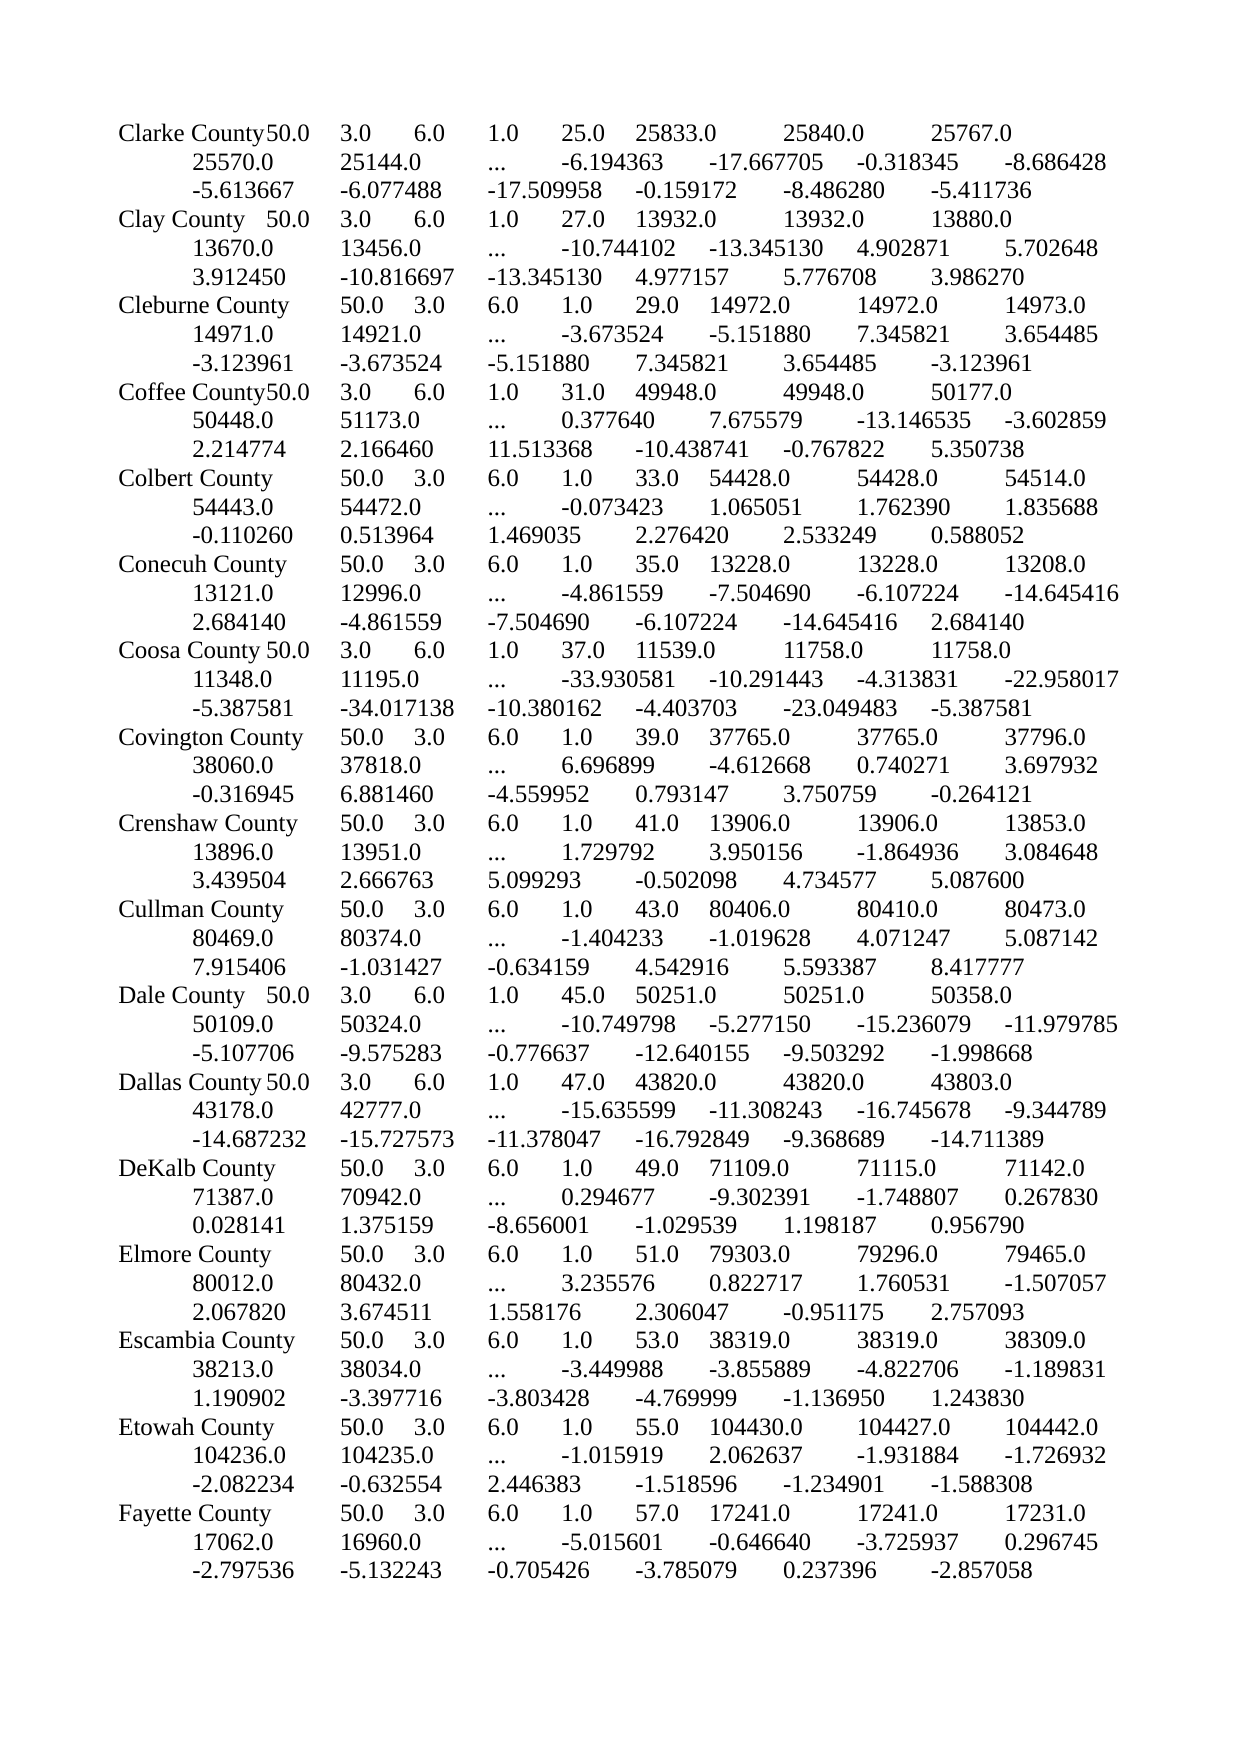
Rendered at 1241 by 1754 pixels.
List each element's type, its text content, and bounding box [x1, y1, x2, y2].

text Clay County 50.0 3.0 6.0 1.0 27.0 13932.0 13932.0 13880.0 13670.0 13456.0 ... -10.744102 -13.345130 4.902871 5.702648 3.912450 -10.816697 -13.345130 4.977157 5.776708 3.986270 [118, 204, 1122, 291]
text DeKalb County 50.0 3.0 6.0 1.0 49.0 71109.0 71115.0 71142.0 71387.0 70942.0 ... 0.294677 -9.302391 -1.748807 0.267830 0.028141 1.375159 -8.656001 -1.029539 1.198187 0.956790 [118, 1153, 1122, 1239]
text Etowah County 50.0 3.0 6.0 1.0 55.0 104430.0 104427.0 104442.0 104236.0 104235.0 ... -1.015919 2.062637 -1.931884 -1.726932 -2.082234 -0.632554 2.446383 -1.518596 -1.234901 -1.588308 [118, 1412, 1122, 1498]
text Coosa County 50.0 3.0 6.0 1.0 37.0 11539.0 11758.0 11758.0 11348.0 11195.0 ... -33.930581 -10.291443 -4.313831 -22.958017 -5.387581 -34.017138 -10.380162 -4.403703 -23.049483 -5.387581 [118, 636, 1122, 722]
text Clarke County 50.0 3.0 6.0 1.0 25.0 25833.0 25840.0 25767.0 25570.0 25144.0 ... -6.194363 -17.667705 -0.318345 -8.686428 -5.613667 -6.077488 -17.509958 -0.159172 -8.486280 -5.411736 [118, 118, 1122, 204]
text Cullman County 50.0 3.0 6.0 1.0 43.0 80406.0 80410.0 80473.0 80469.0 80374.0 ... -1.404233 -1.019628 4.071247 5.087142 7.915406 -1.031427 -0.634159 4.542916 5.593387 8.417777 [118, 894, 1122, 981]
text Elmore County 50.0 3.0 6.0 1.0 51.0 79303.0 79296.0 79465.0 80012.0 80432.0 ... 3.235576 0.822717 1.760531 -1.507057 2.067820 3.674511 1.558176 2.306047 -0.951175 2.757093 [118, 1239, 1122, 1326]
text Colbert County 50.0 3.0 6.0 1.0 33.0 54428.0 54428.0 54514.0 54443.0 54472.0 ... -0.073423 1.065051 1.762390 1.835688 -0.110260 0.513964 1.469035 2.276420 2.533249 0.588052 [118, 463, 1122, 549]
text Dallas County 50.0 3.0 6.0 1.0 47.0 43820.0 43820.0 43803.0 43178.0 42777.0 ... -15.635599 -11.308243 -16.745678 -9.344789 -14.687232 -15.727573 -11.378047 -16.792849 -9.368689 -14.711389 [118, 1067, 1122, 1153]
text Crenshaw County 50.0 3.0 6.0 1.0 41.0 13906.0 13906.0 13853.0 13896.0 13951.0 ... 1.729792 3.950156 -1.864936 3.084648 3.439504 2.666763 5.099293 -0.502098 4.734577 5.087600 [118, 808, 1122, 894]
text Escambia County 50.0 3.0 6.0 1.0 53.0 38319.0 38319.0 38309.0 38213.0 38034.0 ... -3.449988 -3.855889 -4.822706 -1.189831 1.190902 -3.397716 -3.803428 -4.769999 -1.136950 1.243830 [118, 1326, 1122, 1412]
text Covington County 50.0 3.0 6.0 1.0 39.0 37765.0 37765.0 37796.0 38060.0 37818.0 ... 6.696899 -4.612668 0.740271 3.697932 -0.316945 6.881460 -4.559952 0.793147 3.750759 -0.264121 [118, 722, 1122, 808]
text Dale County 50.0 3.0 6.0 1.0 45.0 50251.0 50251.0 50358.0 50109.0 50324.0 ... -10.749798 -5.277150 -15.236079 -11.979785 -5.107706 -9.575283 -0.776637 -12.640155 -9.503292 -1.998668 [118, 981, 1122, 1067]
text Coffee County 50.0 3.0 6.0 1.0 31.0 49948.0 49948.0 50177.0 50448.0 51173.0 ... 0.377640 7.675579 -13.146535 -3.602859 2.214774 2.166460 11.513368 -10.438741 -0.767822 5.350738 [118, 377, 1122, 463]
text Fayette County 50.0 3.0 6.0 1.0 57.0 17241.0 17241.0 17231.0 17062.0 16960.0 ... -5.015601 -0.646640 -3.725937 0.296745 -2.797536 -5.132243 -0.705426 -3.785079 0.237396 -2.857058 [118, 1498, 1122, 1584]
text Conecuh County 50.0 3.0 6.0 1.0 35.0 13228.0 13228.0 13208.0 13121.0 12996.0 ... -4.861559 -7.504690 -6.107224 -14.645416 2.684140 -4.861559 -7.504690 -6.107224 -14.645416 2.684140 [118, 549, 1122, 636]
text Cleburne County 50.0 3.0 6.0 1.0 29.0 14972.0 14972.0 14973.0 14971.0 14921.0 ... -3.673524 -5.151880 7.345821 3.654485 -3.123961 -3.673524 -5.151880 7.345821 3.654485 -3.123961 [118, 291, 1122, 377]
